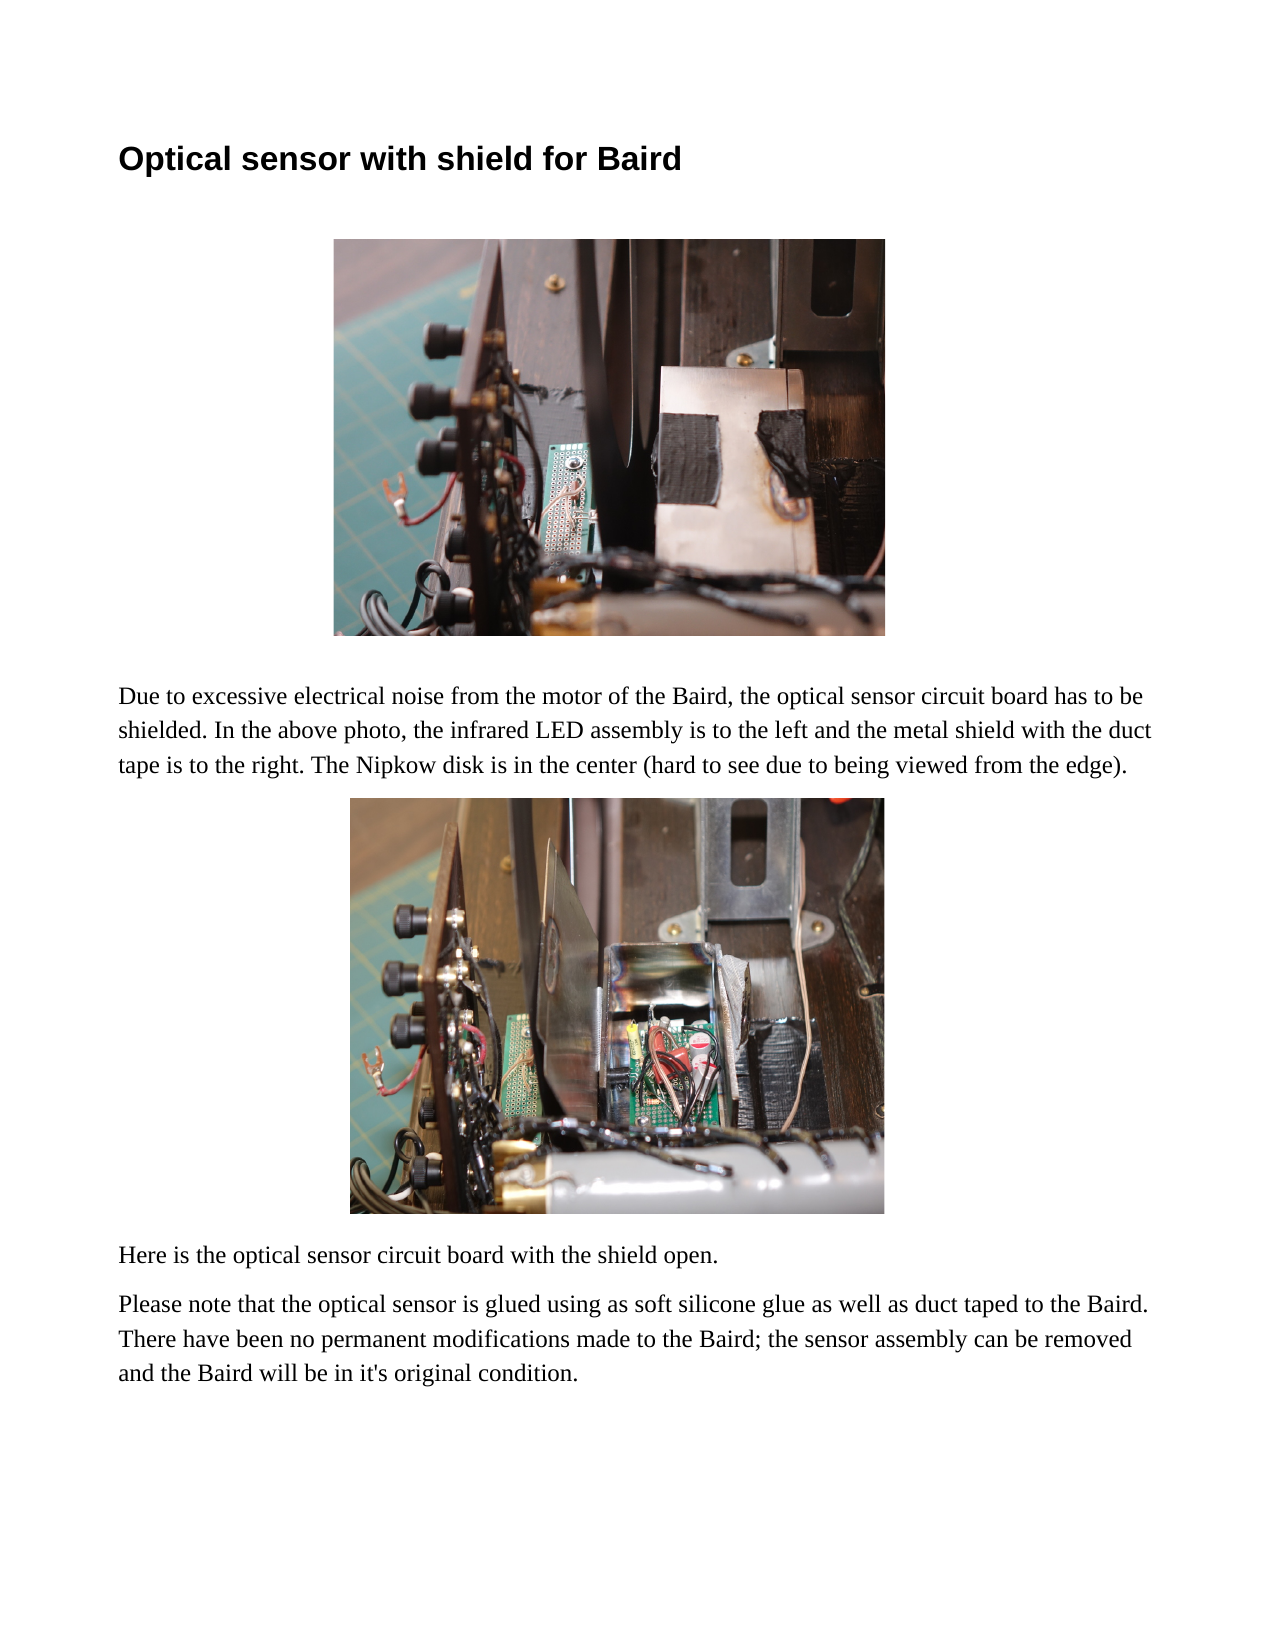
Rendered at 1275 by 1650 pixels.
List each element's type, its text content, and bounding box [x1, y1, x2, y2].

picture [350, 798, 885, 1214]
text Here is the optical sensor circuit board with the shield open. [118, 1240, 1157, 1269]
text Due to excessive electrical noise from the motor of the Baird, the optical sensor circuit board has to be shielded. In the above photo, the infrared LED assembly is to the left and the metal shield with the duct tape is to the right. The Nipkow disk is in the center (hard to see due to being viewed from the edge). [118, 681, 1157, 778]
picture [333, 239, 886, 636]
text Please note that the optical sensor is glued using as soft silicone glue as well as duct taped to the Baird. There have been no permanent modifications made to the Baird; the sensor assembly can be removed and the Baird will be in it's original condition. [118, 1289, 1157, 1387]
subtitle Optical sensor with shield for Baird [118, 139, 1157, 178]
